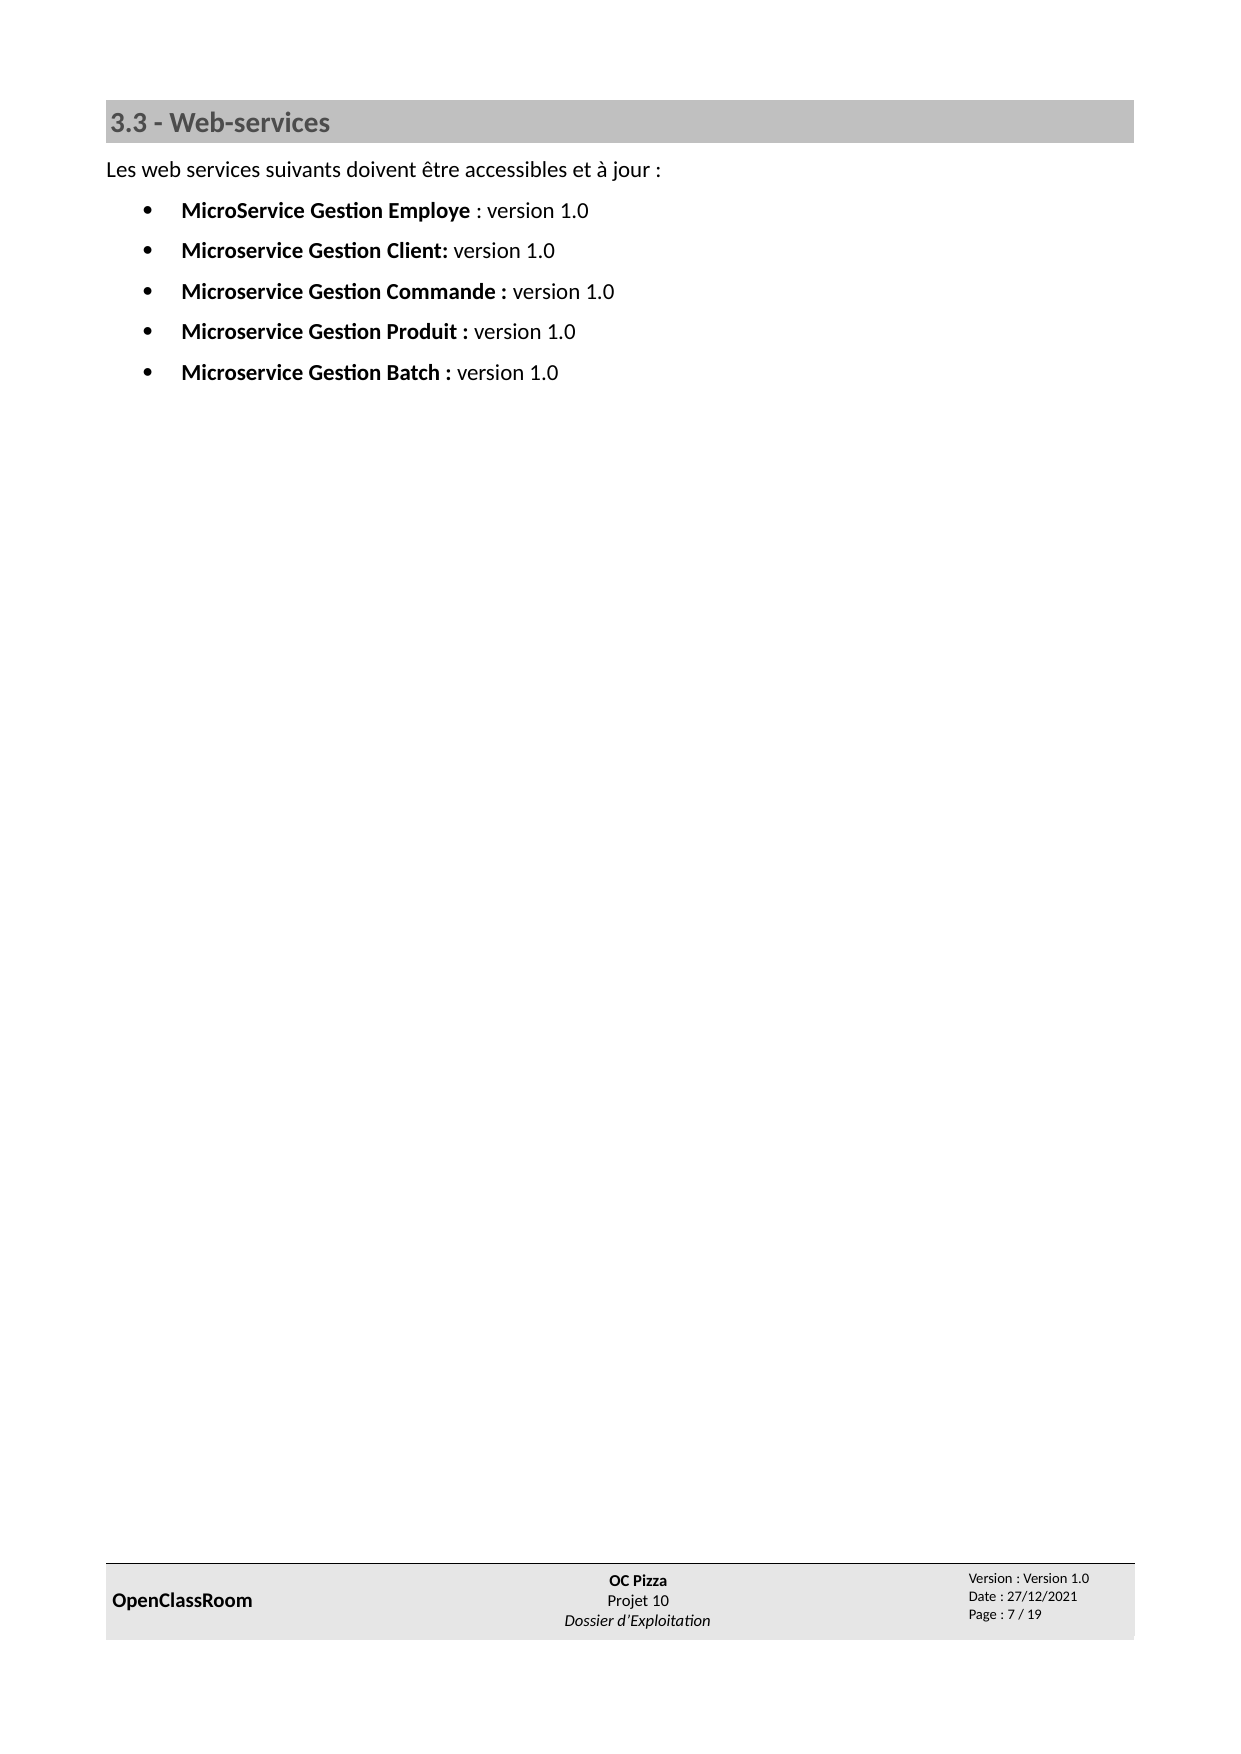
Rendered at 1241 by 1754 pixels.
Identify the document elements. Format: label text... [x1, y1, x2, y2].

text Les web services suivants doivent être accessibles et à jour : [106, 155, 1134, 183]
list MicroService Gestion Employe : version 1.0 [144, 196, 1134, 224]
subtitle Web-services [107, 101, 1133, 142]
list Microservice Gestion Client: version 1.0 [144, 236, 1134, 264]
list Microservice Gestion Produit : version 1.0 [144, 317, 1134, 345]
list Microservice Gestion Batch : version 1.0 [144, 358, 1134, 386]
list Microservice Gestion Commande : version 1.0 [144, 277, 1134, 305]
